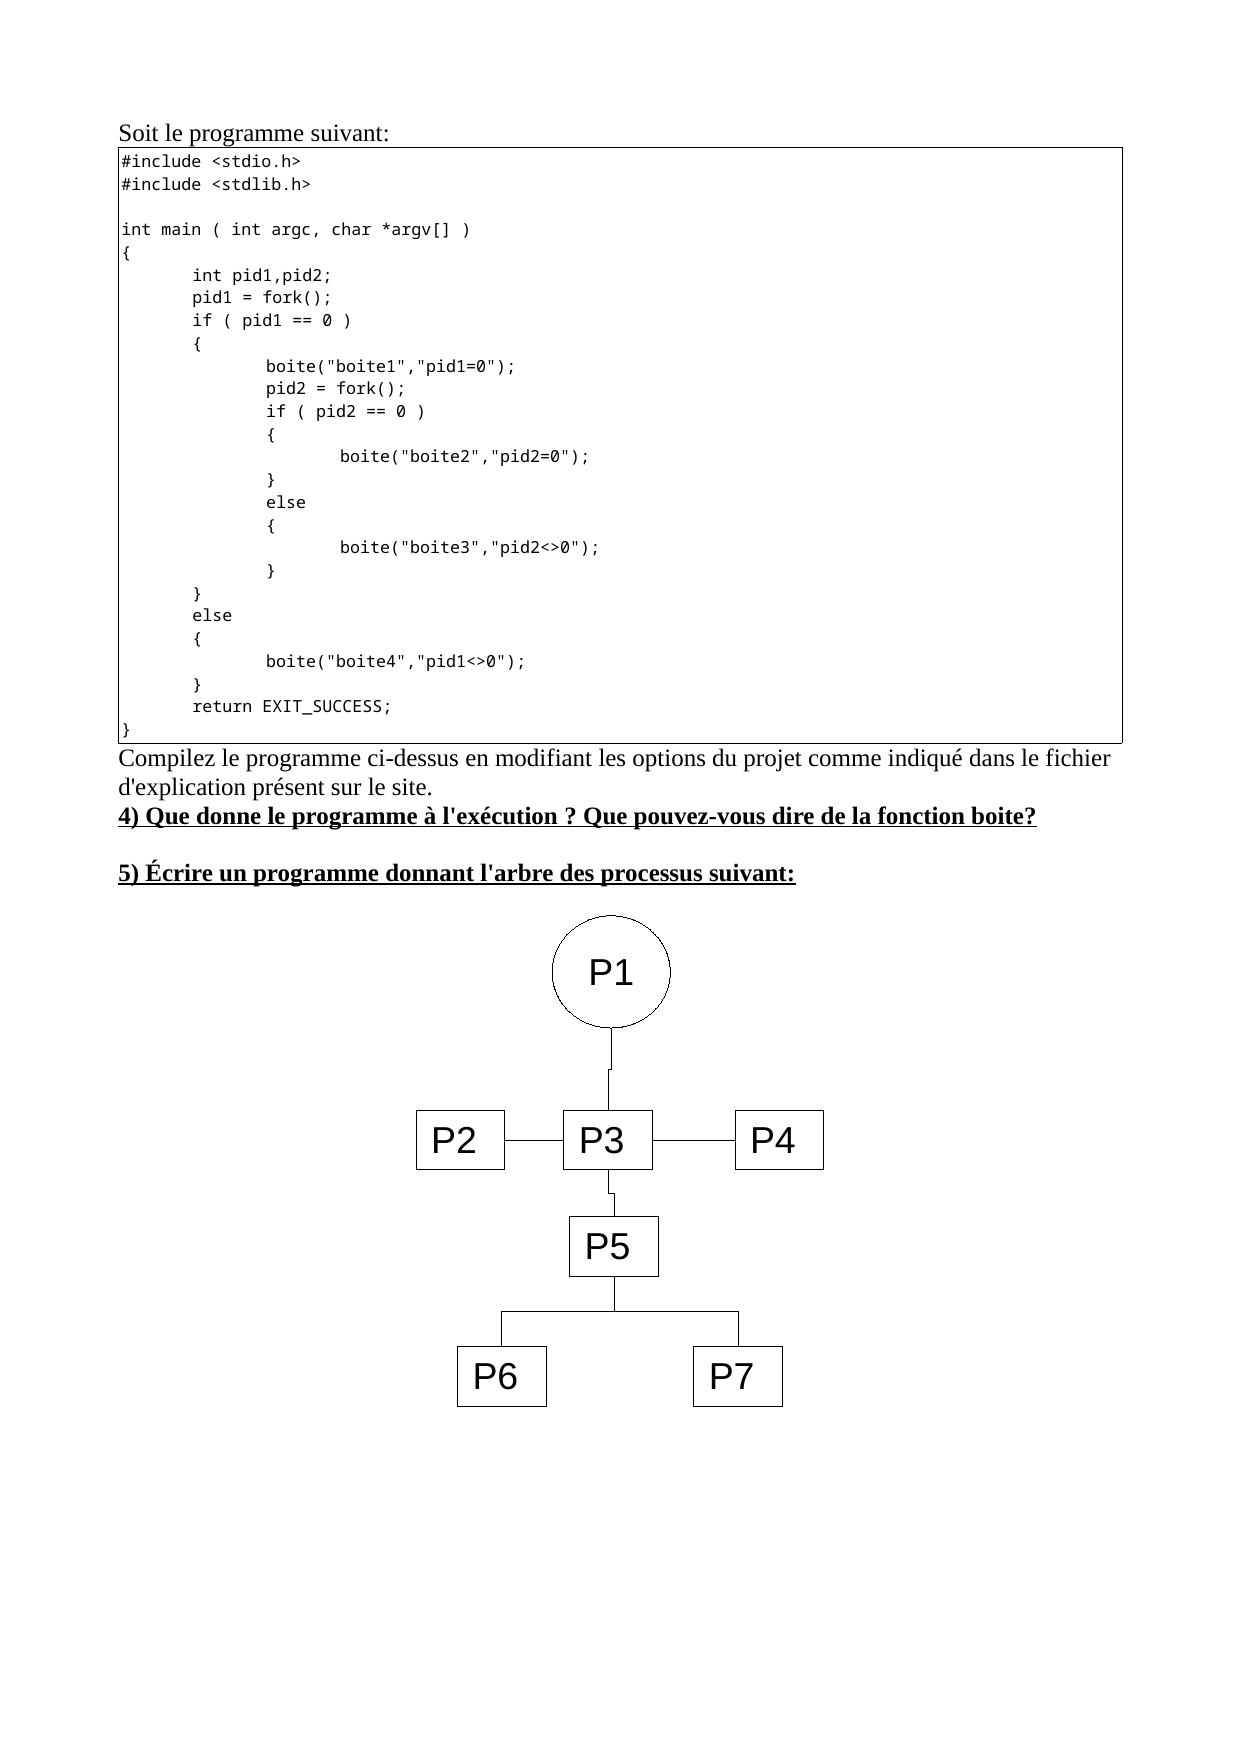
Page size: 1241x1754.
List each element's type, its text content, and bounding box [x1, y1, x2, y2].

text } [119, 669, 1122, 692]
text Soit le programme suivant: [118, 118, 1122, 147]
text { [119, 624, 1122, 646]
text boite("boite3","pid2<>0"); [119, 533, 1122, 556]
text } [119, 465, 1122, 487]
text boite("boite4","pid1<>0"); [119, 646, 1122, 669]
text { [119, 238, 1122, 260]
text 5) Écrire un programme donnant l'arbre des processus suivant: [118, 858, 1122, 887]
text if ( pid2 == 0 ) [119, 397, 1122, 419]
text { [119, 328, 1122, 351]
text else [119, 487, 1122, 510]
text pid1 = fork(); [119, 283, 1122, 306]
text if ( pid1 == 0 ) [119, 306, 1122, 328]
text int pid1,pid2; [119, 260, 1122, 283]
text } [119, 556, 1122, 578]
text boite("boite1","pid1=0"); [119, 351, 1122, 374]
text } [119, 714, 1122, 743]
text #include <stdio.h> [119, 148, 1122, 169]
text pid2 = fork(); [119, 374, 1122, 397]
text int main ( int argc, char *argv[] ) [119, 215, 1122, 238]
text } [119, 578, 1122, 601]
text Compilez le programme ci-dessus en modifiant les options du projet comme indiqué dans le fichier d'explication présent sur le site. [118, 744, 1122, 801]
text boite("boite2","pid2=0"); [119, 442, 1122, 465]
text return EXIT_SUCCESS; [119, 692, 1122, 714]
text 4) Que donne le programme à l'exécution ? Que pouvez-vous dire de la fonction boite? [118, 801, 1122, 829]
text { [119, 419, 1122, 442]
text #include <stdlib.h> [119, 169, 1122, 195]
text { [119, 510, 1122, 533]
text else [119, 601, 1122, 624]
